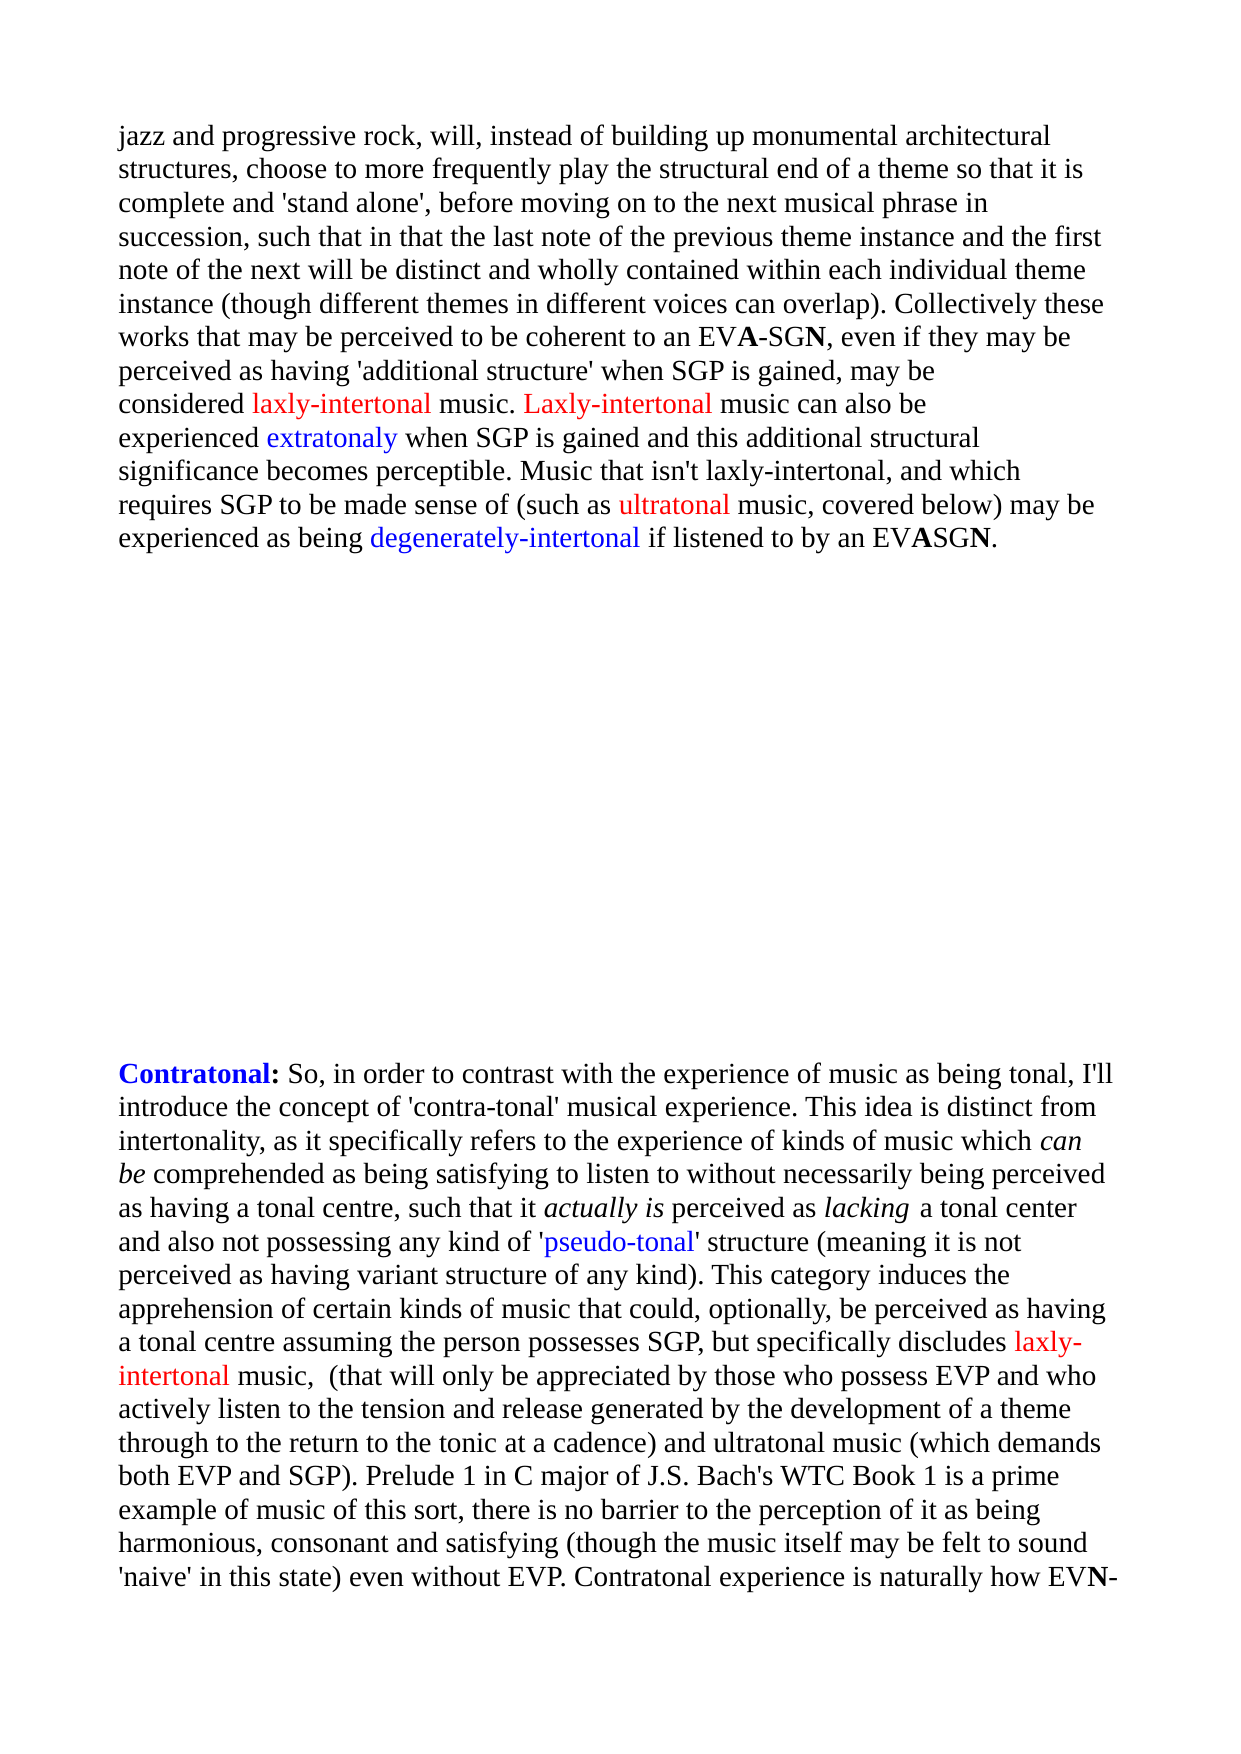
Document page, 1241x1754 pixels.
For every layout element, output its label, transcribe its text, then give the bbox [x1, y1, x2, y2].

text jazz and progressive rock, will, instead of building up monumental architectural structures, choose to more frequently play the structural end of a theme so that it is complete and 'stand alone', before moving on to the next musical phrase in succession, such that in that the last note of the previous theme instance and the first note of the next will be distinct and wholly contained within each individual theme instance (though different themes in different voices can overlap). Collectively these works that may be perceived to be coherent to an EVA-SGN, even if they may be perceived as having 'additional structure' when SGP is gained, may be considered laxly-intertonal music. Laxly-intertonal music can also be experienced extratonaly when SGP is gained and this additional structural significance becomes perceptible. Music that isn't laxly-intertonal, and which requires SGP to be made sense of (such as ultratonal music, covered below) may be experienced as being degenerately-intertonal if listened to by an EVASGN. [118, 118, 1122, 554]
text Contratonal: So, in order to contrast with the experience of music as being tonal, I'll introduce the concept of 'contra-tonal' musical experience. This idea is distinct from intertonality, as it specifically refers to the experience of kinds of music which can be comprehended as being satisfying to listen to without necessarily being perceived as having a tonal centre, such that it actually is perceived as lacking a tonal center and also not possessing any kind of 'pseudo-tonal' structure (meaning it is not perceived as having variant structure of any kind). This category induces the apprehension of certain kinds of music that could, optionally, be perceived as having a tonal centre assuming the person possesses SGP, but specifically discludes laxly-intertonal music, (that will only be appreciated by those who possess EVP and who actively listen to the tension and release generated by the development of a theme through to the return to the tonic at a cadence) and ultratonal music (which demands both EVP and SGP). Prelude 1 in C major of J.S. Bach's WTC Book 1 is a prime example of music of this sort, there is no barrier to the perception of it as being harmonious, consonant and satisfying (though the music itself may be felt to sound 'naive' in this state) even without EVP. Contratonal experience is naturally how EVN- [118, 1056, 1122, 1593]
